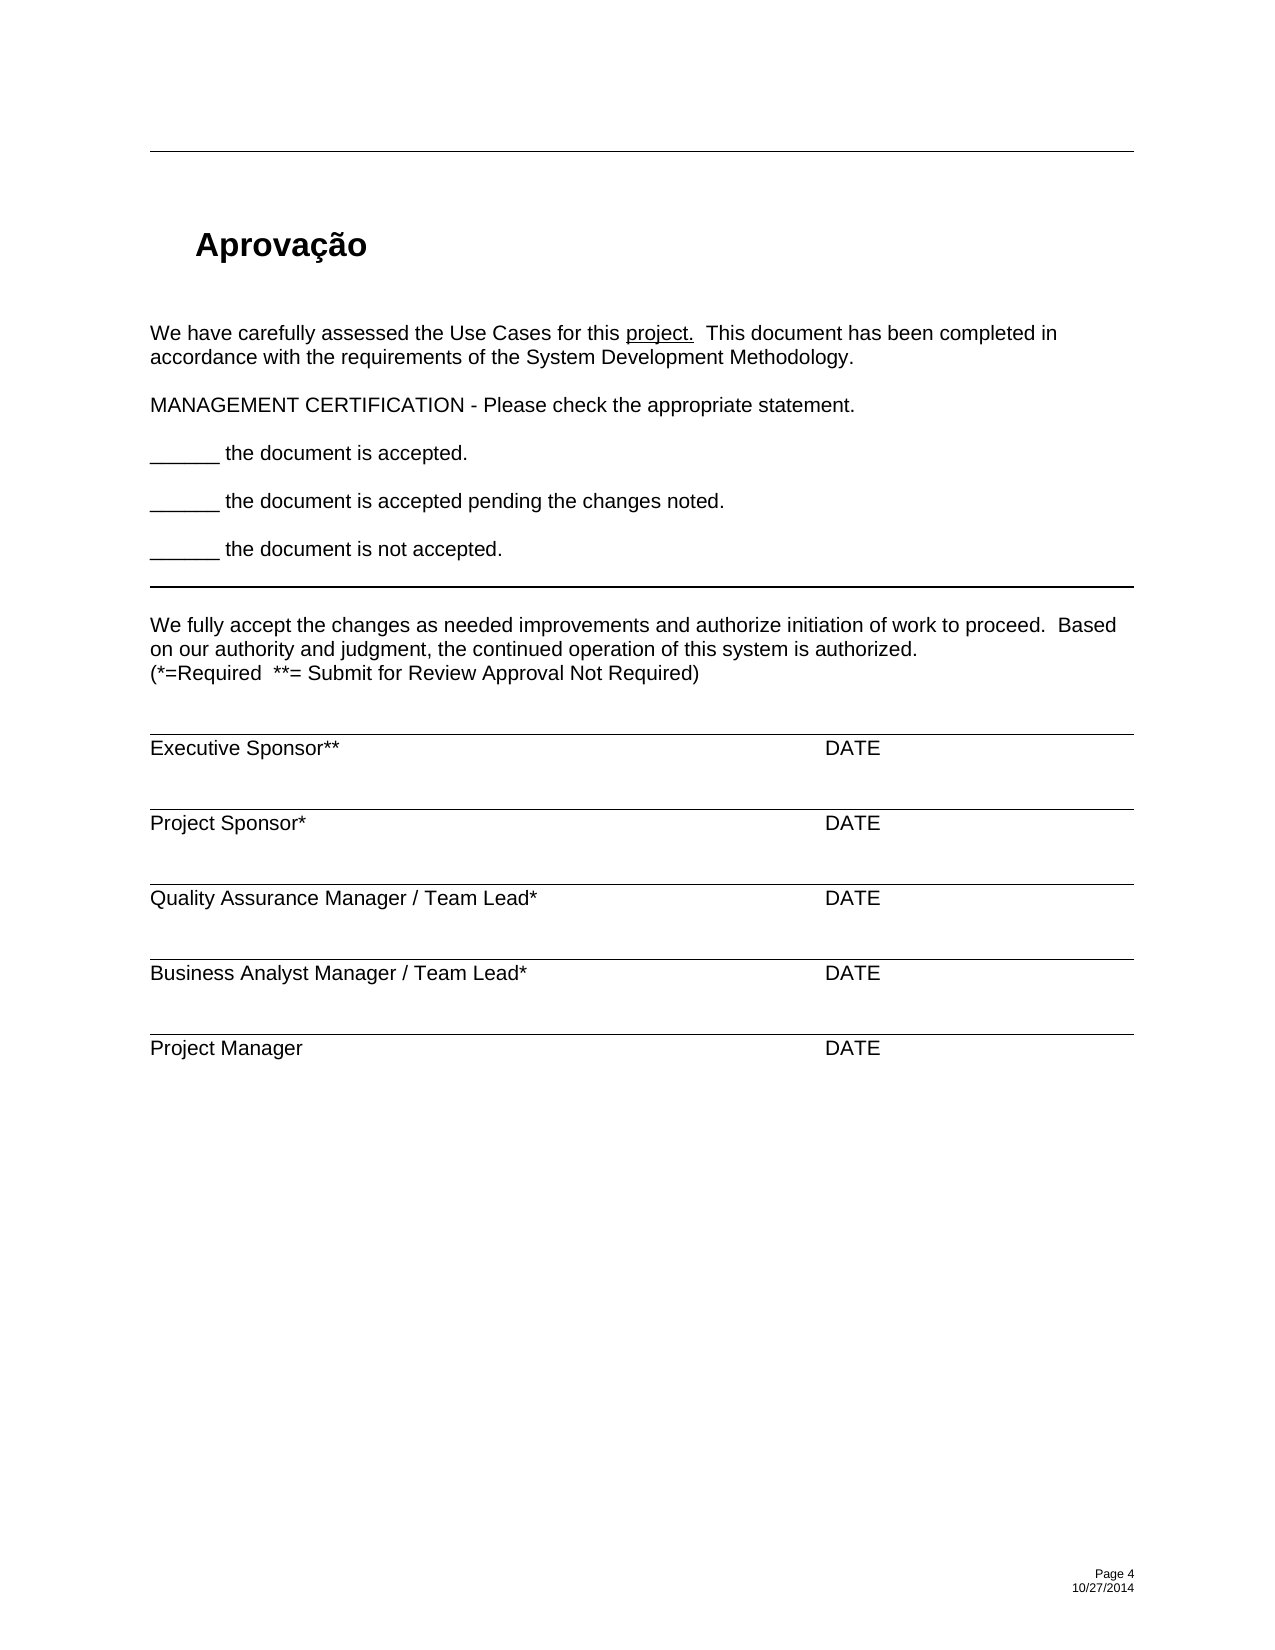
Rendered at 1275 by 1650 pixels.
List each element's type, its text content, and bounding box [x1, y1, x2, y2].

text ______ the document is accepted pending the changes noted. [150, 488, 1134, 512]
text Executive Sponsor** DATE [150, 735, 1134, 759]
text Project Manager DATE [150, 1035, 1134, 1059]
text MANAGEMENT CERTIFICATION - Please check the appropriate statement. [150, 393, 1134, 417]
subtitle Aprovação [150, 225, 1134, 263]
text (*=Required **= Submit for Review Approval Not Required) [150, 660, 1134, 684]
text Project Sponsor* DATE [150, 810, 1134, 834]
text ______ the document is not accepted. [150, 536, 1134, 560]
text Business Analyst Manager / Team Lead* DATE [150, 960, 1134, 984]
text ______ the document is accepted. [150, 441, 1134, 464]
text Quality Assurance Manager / Team Lead* DATE [150, 885, 1134, 909]
text We have carefully assessed the Use Cases for this project. This document has been completed in accordance with the requirements of the System Development Methodology. [150, 321, 1134, 369]
text We fully accept the changes as needed improvements and authorize initiation of work to proceed. Based on our authority and judgment, the continued operation of this system is authorized. [150, 612, 1134, 660]
